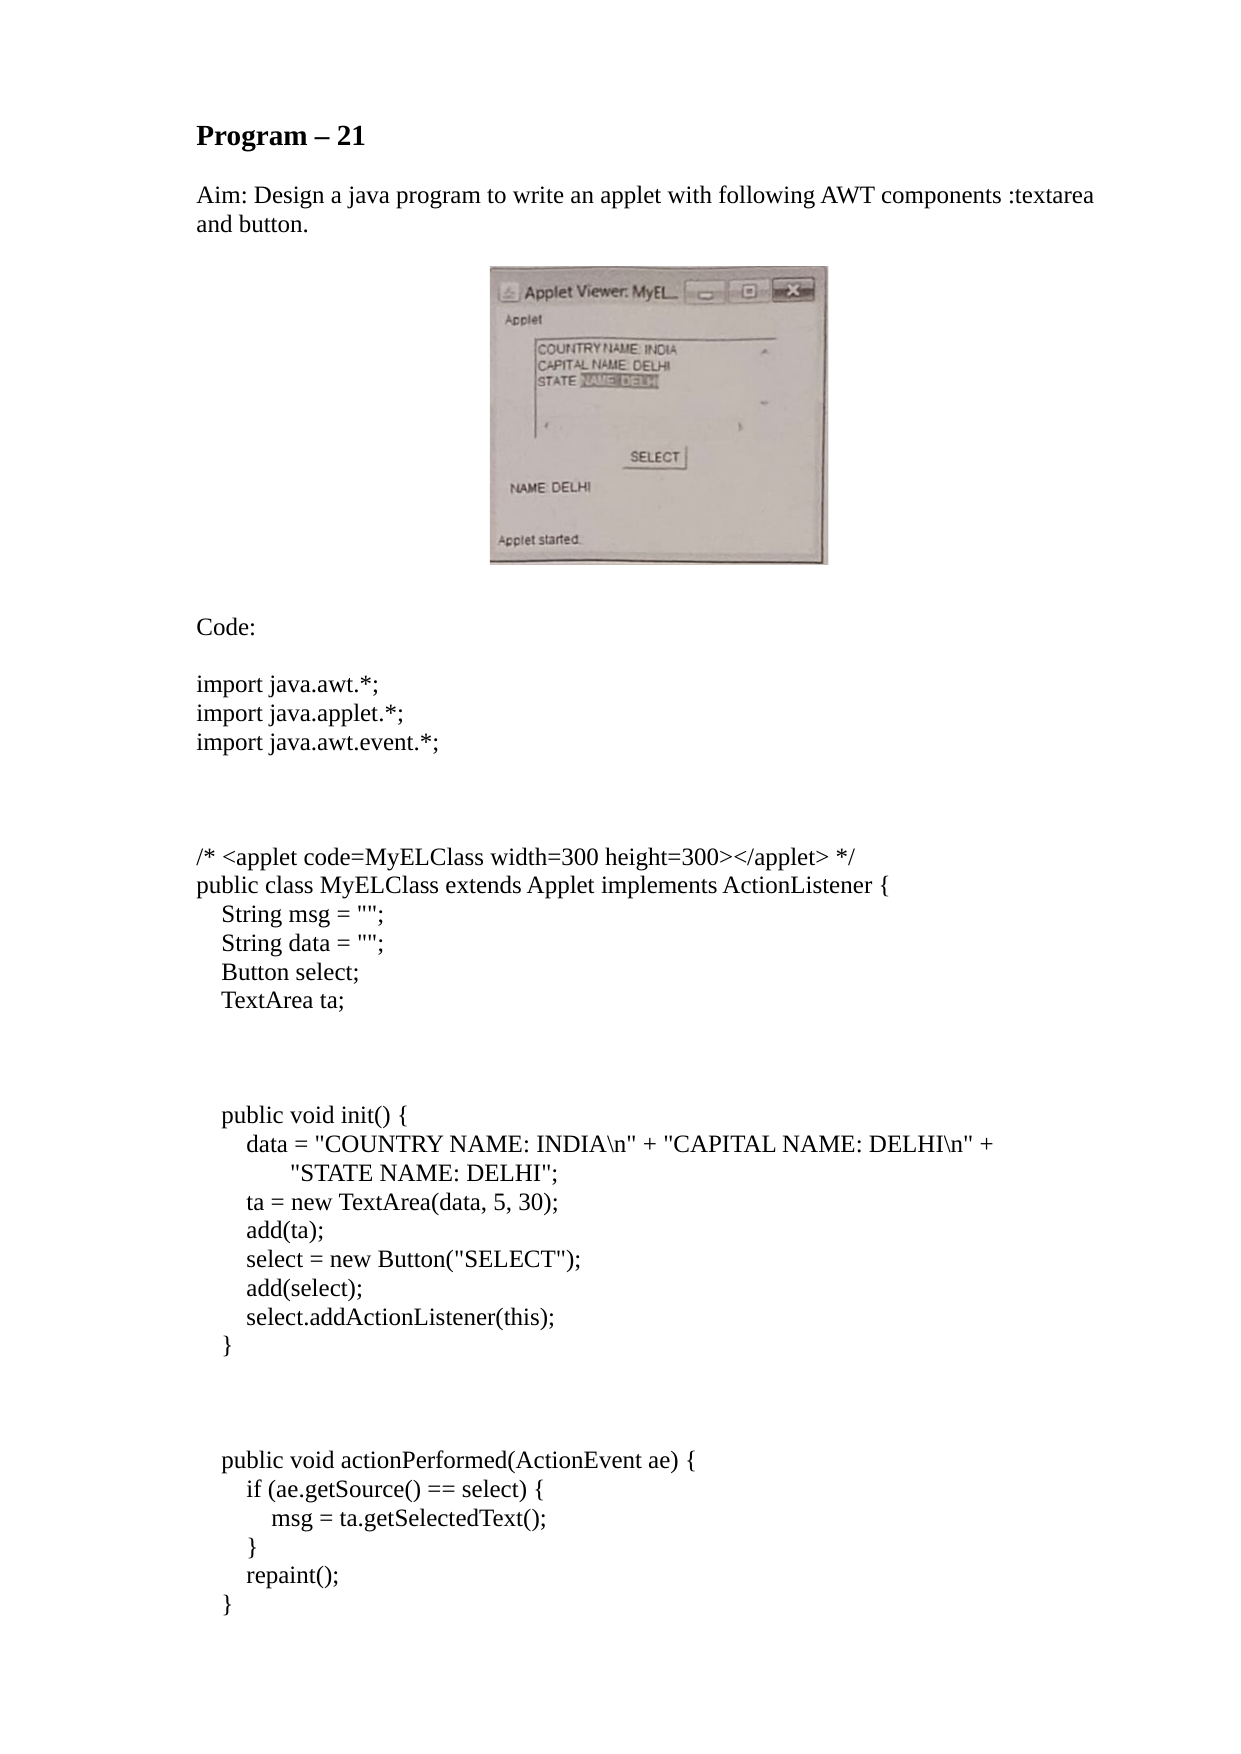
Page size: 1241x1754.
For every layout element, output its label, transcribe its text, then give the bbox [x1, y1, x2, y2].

text import java.awt.*; import java.applet.*; import java.awt.event.*; [196, 669, 1122, 755]
text public void actionPerformed(ActionEvent ae) { if (ae.getSource() == select) { msg = ta.getSelectedText(); } repaint(); } [196, 1417, 1122, 1618]
picture [489, 266, 829, 565]
text /* <applet code=MyELClass width=300 height=300></applet> */ public class MyELClass extends Applet implements ActionListener { String msg = ""; String data = ""; Button select; TextArea ta; [196, 784, 1122, 1014]
text Code: [196, 612, 1122, 640]
text public void init() { data = "COUNTRY NAME: INDIA\n" + "CAPITAL NAME: DELHI\n" + "STATE NAME: DELHI"; ta = new TextArea(data, 5, 30); add(ta); select = new Button("SELECT"); add(select); select.addActionListener(this); } [196, 1043, 1122, 1388]
text Aim: Design a java program to write an applet with following AWT components :textarea and button. [196, 180, 1122, 238]
text Program – 21 [196, 118, 1122, 152]
